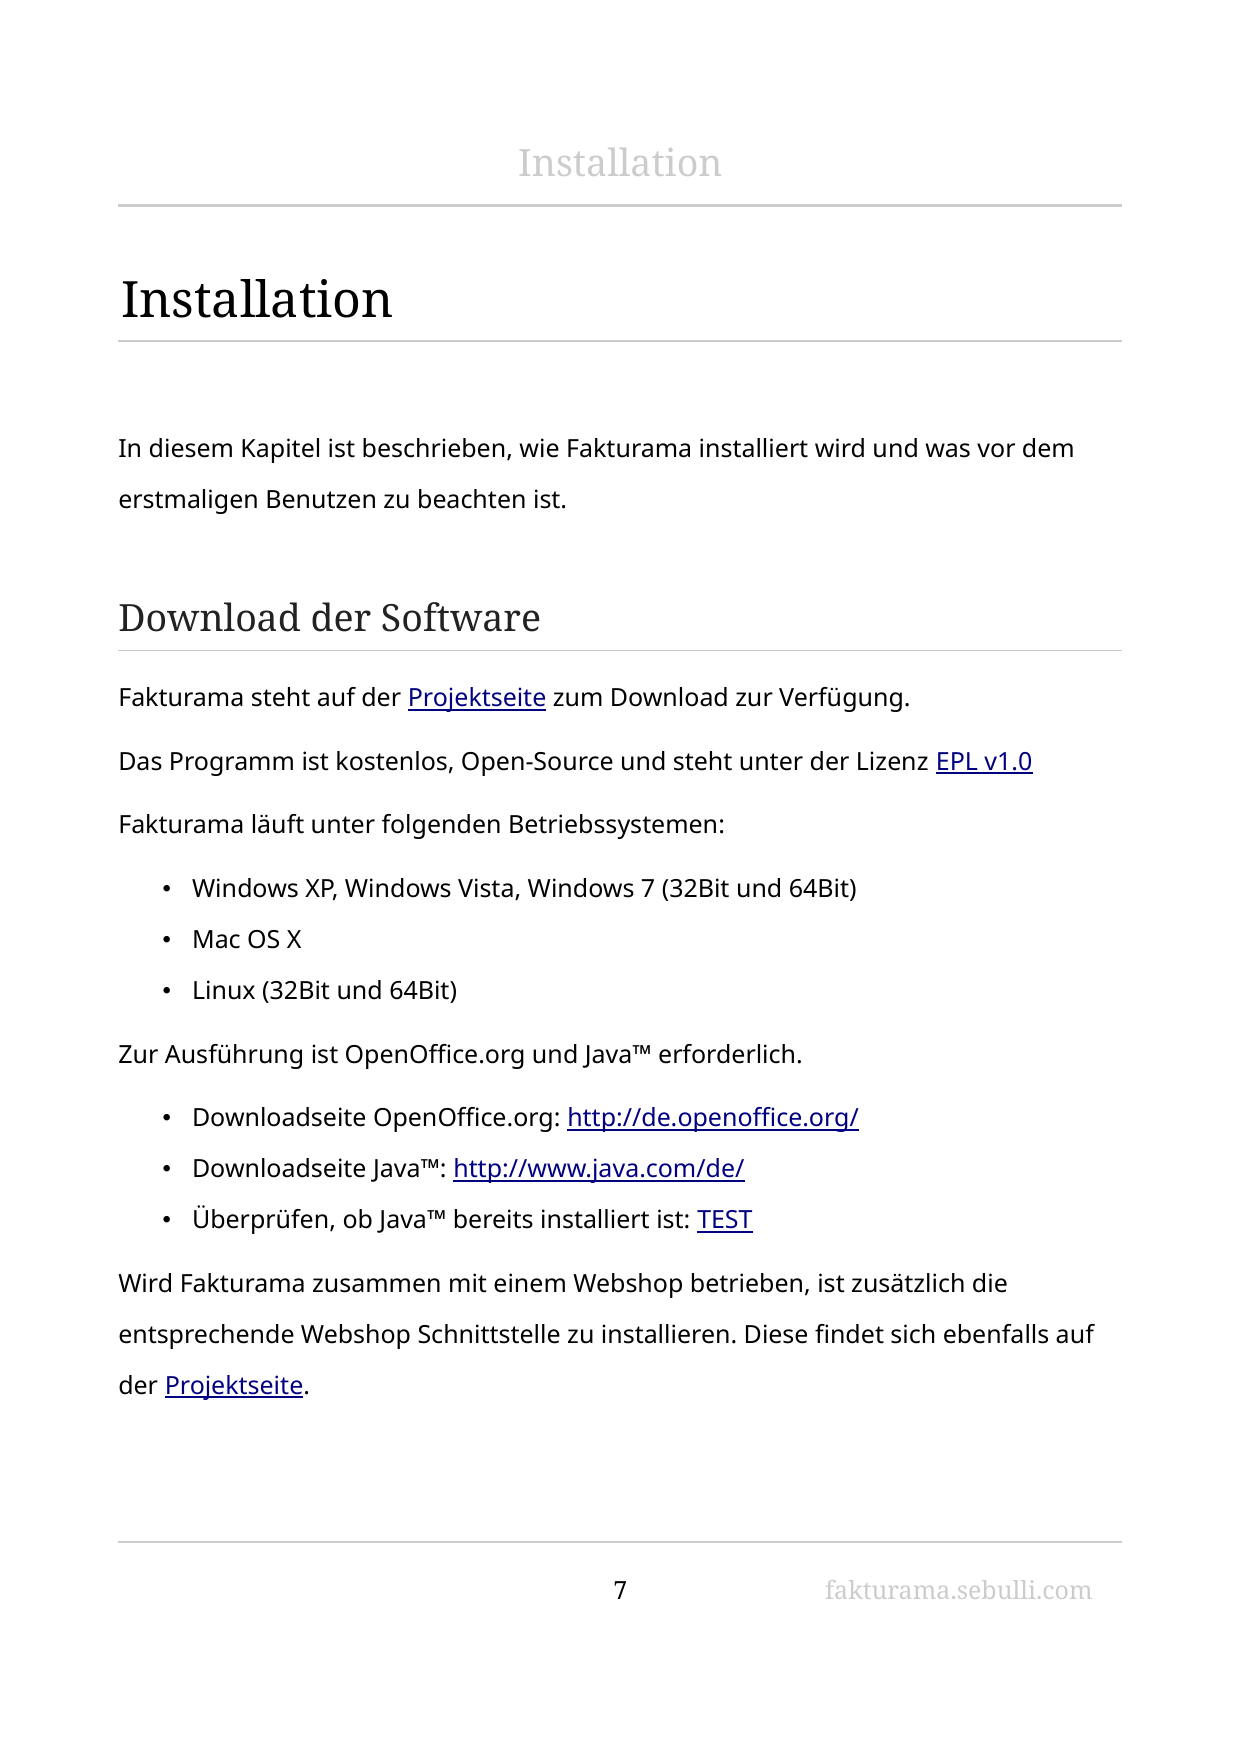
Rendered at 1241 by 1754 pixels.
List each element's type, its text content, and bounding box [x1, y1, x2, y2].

text In diesem Kapitel ist beschrieben, wie Fakturama installiert wird und was vor dem erstmaligen Benutzen zu beachten ist. [118, 430, 1122, 515]
list Downloadseite OpenOffice.org: http://de.openoffice.org/ [162, 1100, 1122, 1134]
subtitle Installation [118, 261, 1122, 340]
list Überprüfen, ob Java™ bereits installiert ist: TEST [162, 1202, 1122, 1236]
list Windows XP, Windows Vista, Windows 7 (32Bit und 64Bit) [162, 871, 1122, 905]
text Wird Fakturama zusammen mit einem Webshop betrieben, ist zusätzlich die entsprechende Webshop Schnittstelle zu installieren. Diese findet sich ebenfalls auf der Projektseite. [118, 1266, 1122, 1402]
text Fakturama steht auf der Projektseite zum Download zur Verfügung. [118, 680, 1122, 714]
list Downloadseite Java™: http://www.java.com/de/ [162, 1151, 1122, 1185]
list Mac OS X [162, 922, 1122, 956]
subtitle Download der Software [118, 592, 1122, 650]
text Zur Ausführung ist OpenOffice.org und Java™ erforderlich. [118, 1036, 1122, 1070]
list Linux (32Bit und 64Bit) [162, 973, 1122, 1007]
text Fakturama läuft unter folgenden Betriebssystemen: [118, 807, 1122, 841]
text Das Programm ist kostenlos, Open-Source und steht unter der Lizenz EPL v1.0 [118, 744, 1122, 778]
